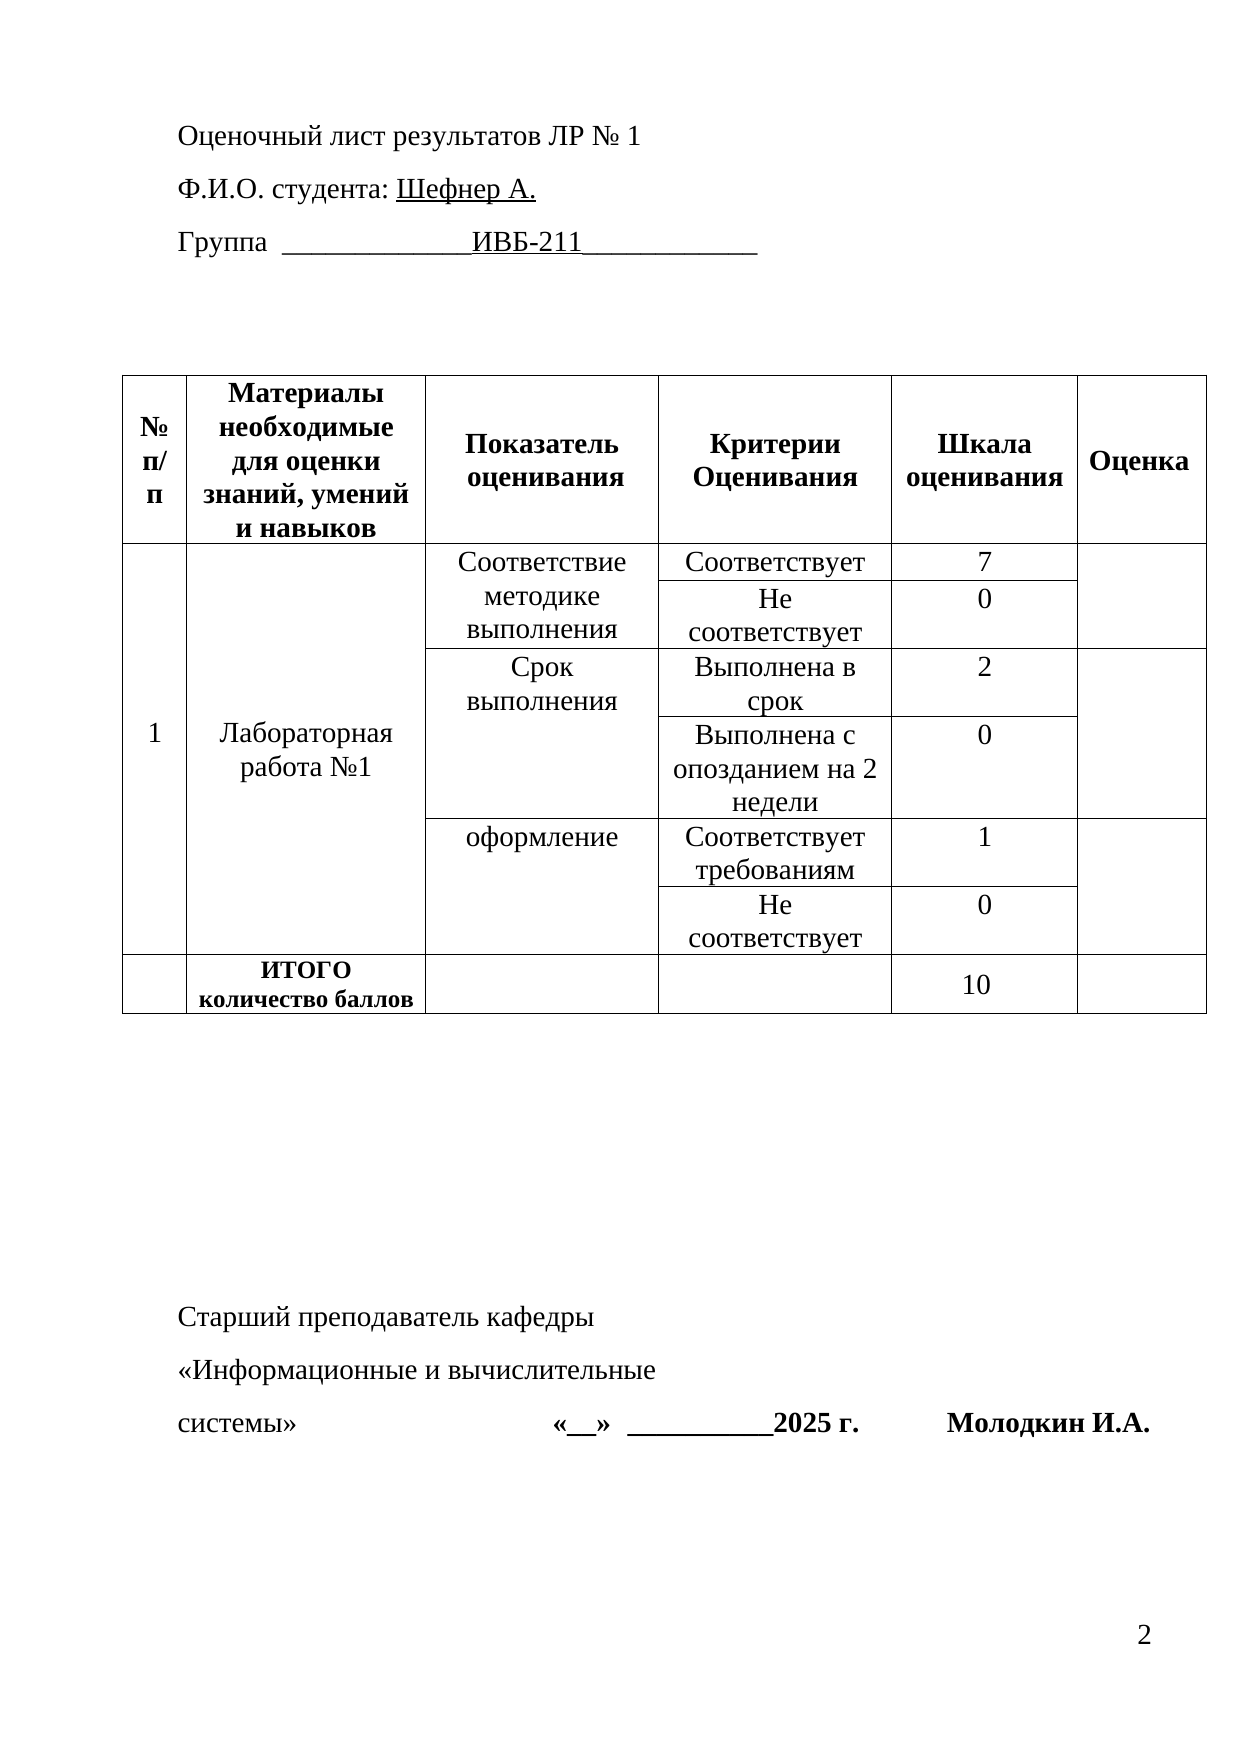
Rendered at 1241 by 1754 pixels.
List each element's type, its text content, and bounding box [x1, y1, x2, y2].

table_cell [1078, 544, 1206, 648]
text Группа _____________ИВБ-211____________ [177, 224, 1152, 257]
table_cell Лабораторная работа №1 [187, 544, 425, 954]
text Старший преподаватель кафедры [177, 1299, 1152, 1333]
text Оценочный лист результатов ЛР № 1 [177, 118, 1152, 152]
table_header Показатель оценивания [426, 376, 658, 543]
table_header Оценка [1078, 376, 1206, 543]
table_cell Не соответствует [659, 887, 891, 954]
table_cell 1 [892, 819, 1077, 886]
table_cell [1078, 955, 1206, 1013]
text Ф.И.О. студента: Шефнер А. [177, 171, 1152, 204]
table_cell Выполнена в срок [659, 649, 891, 716]
table_cell 2 [892, 649, 1077, 716]
table_cell ИТОГО количество баллов [187, 955, 425, 1013]
table_header Шкала оценивания [892, 376, 1077, 543]
table_cell 10 [892, 955, 1077, 1013]
table_cell [123, 955, 186, 1013]
text «Информационные и вычислительные [177, 1352, 1152, 1386]
table_cell [1078, 649, 1206, 818]
table_header № п/п [123, 376, 186, 543]
table_cell 7 [892, 544, 1077, 580]
table_cell 0 [892, 717, 1077, 818]
table_cell Соответствует требованиям [659, 819, 891, 886]
table_header Материалы необходимые для оценки знаний, умений и навыков [187, 376, 425, 543]
text системы» «__» __________2025 г. Молодкин И.А. [177, 1405, 1152, 1438]
table_cell 0 [892, 887, 1077, 954]
table_cell 0 [892, 581, 1077, 648]
table_cell [659, 955, 891, 1013]
table_cell Соответствует [659, 544, 891, 580]
table_cell Срок выполнения [426, 649, 658, 818]
table_cell Соответствие методике выполнения [426, 544, 658, 648]
table_cell [426, 955, 658, 1013]
table_header Критерии Оценивания [659, 376, 891, 543]
table_cell оформление [426, 819, 658, 954]
table_cell Выполнена с опозданием на 2 недели [659, 717, 891, 818]
table_cell [1078, 819, 1206, 954]
table_cell 1 [123, 544, 186, 954]
table_cell Не соответствует [659, 581, 891, 648]
